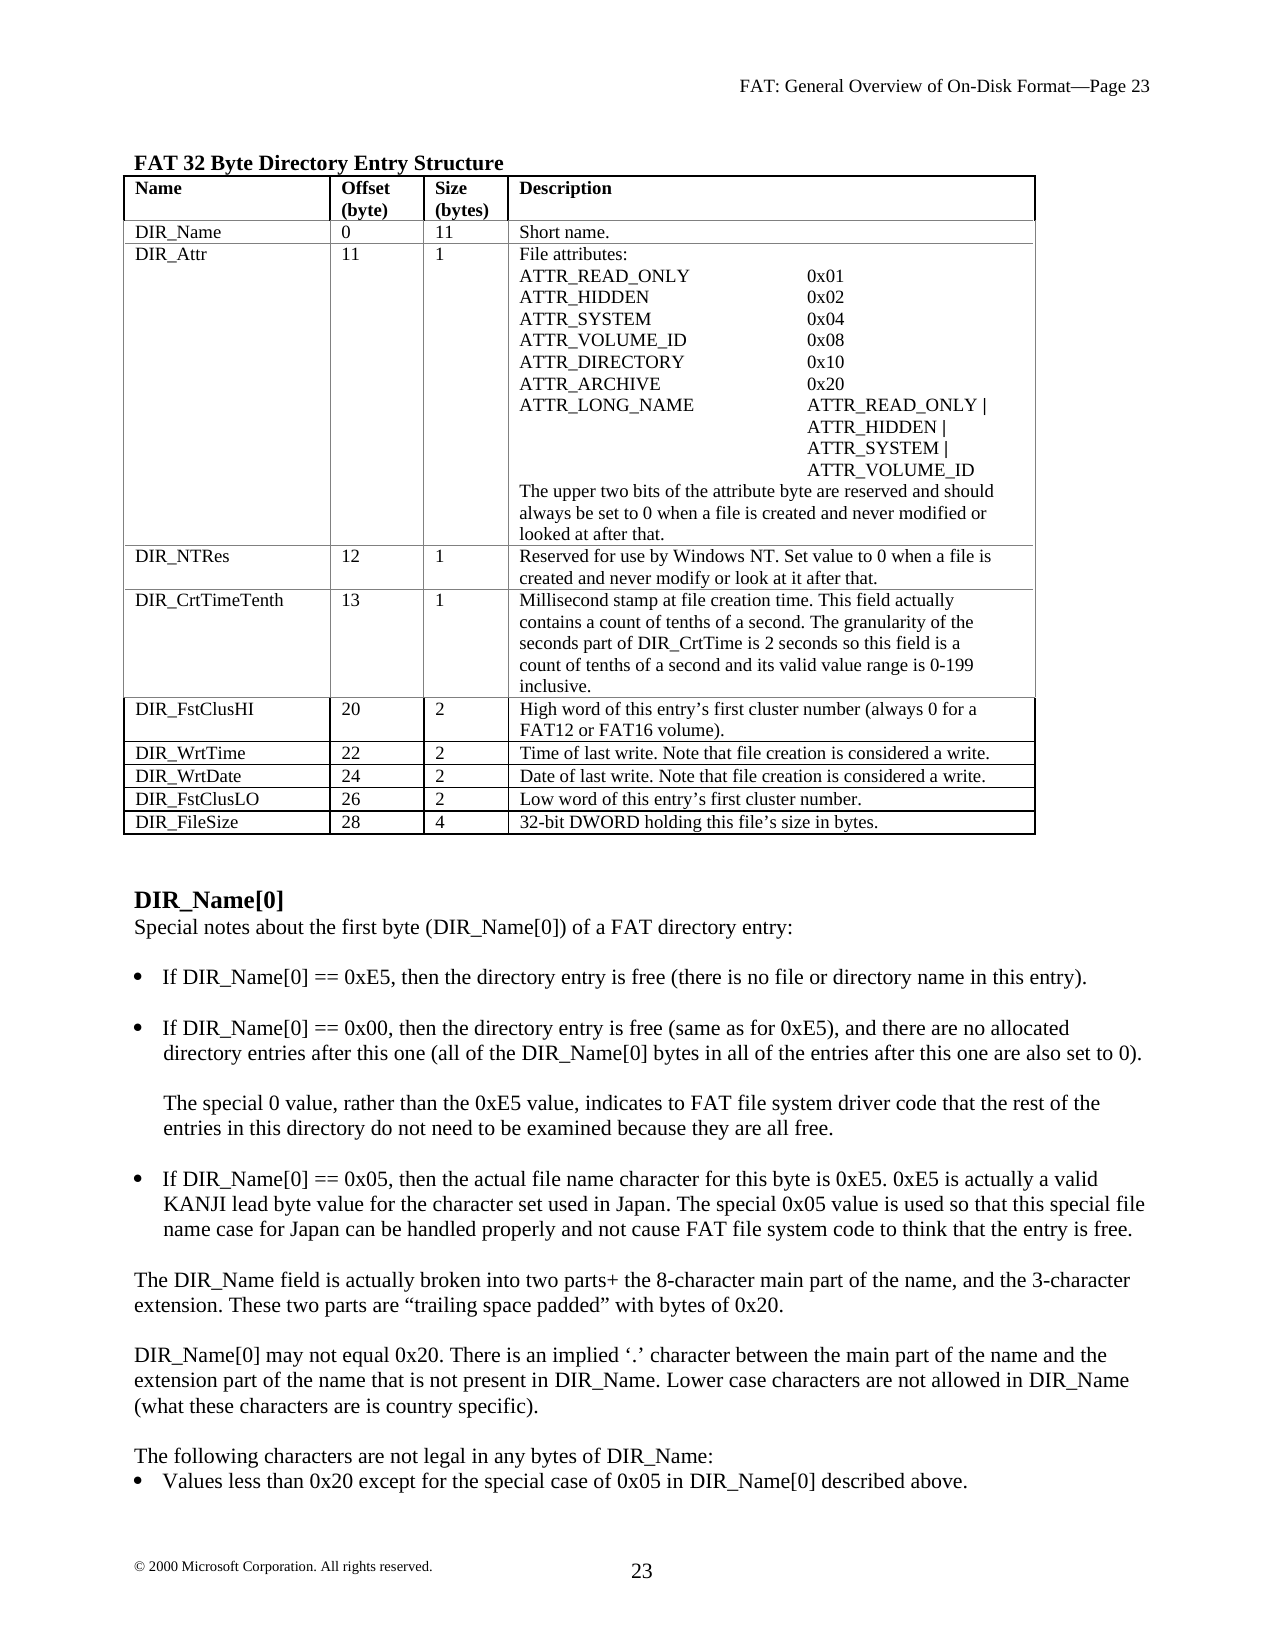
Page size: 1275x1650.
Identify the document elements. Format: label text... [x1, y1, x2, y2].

text The special 0 value, rather than the 0xE5 value, indicates to FAT file system driver code that the rest of the entries in this directory do not need to be examined because they are all free. [163, 1090, 1149, 1141]
table_cell DIR_CrtTimeTenth [124, 589, 330, 697]
list If DIR_Name[0] == 0xE5, then the directory entry is free (there is no file or directory name in this entry). [134, 964, 1149, 989]
table_cell 1 [424, 590, 508, 697]
table_cell Reserved for use by Windows NT. Set value to 0 when a file is created and never modify or look at it after that. [509, 545, 1035, 588]
text Special notes about the first byte (DIR_Name[0]) of a FAT directory entry: [134, 914, 1149, 939]
table_cell 2 [425, 742, 508, 764]
table_header Offset (byte) [331, 177, 423, 220]
table_cell Short name. [509, 220, 1035, 242]
table_cell 11 [331, 244, 423, 545]
table_cell 1 [424, 244, 508, 545]
list Values less than 0x20 except for the special case of 0x05 in DIR_Name[0] described above. [134, 1468, 1149, 1493]
table_cell Time of last write. Note that file creation is considered a write. [509, 742, 1034, 764]
table_cell Date of last write. Note that file creation is considered a write. [509, 765, 1034, 787]
subtitle DIR_Name[0] [134, 885, 1149, 914]
table_header Size (bytes) [425, 177, 507, 220]
table_cell 12 [331, 546, 423, 588]
table_header High word of this entry’s first cluster number (always 0 for a FAT12 or FAT16 volume). [509, 698, 1034, 741]
table_cell 1 [424, 546, 508, 588]
table_cell DIR_Attr [124, 243, 330, 545]
list If DIR_Name[0] == 0x00, then the directory entry is free (same as for 0xE5), and there are no allocated directory entries after this one (all of the DIR_Name[0] bytes in all of the entries after this one are also set to 0). [134, 1014, 1149, 1065]
table_cell Millisecond stamp at file creation time. This field actually contains a count of tenths of a second. The granularity of the seconds part of DIR_CrtTime is 2 seconds so this field is a count of tenths of a second and its valid value range is 0-199 inclusive. [509, 589, 1035, 697]
text The following characters are not legal in any bytes of DIR_Name: [134, 1443, 1149, 1468]
table_cell DIR_FstClusLO [125, 788, 329, 810]
table_header Name [125, 177, 329, 220]
table_cell DIR_NTRes [124, 545, 330, 588]
table_cell DIR_WrtTime [125, 742, 329, 764]
table_cell DIR_FileSize [125, 812, 329, 833]
table_cell 28 [331, 812, 423, 833]
table_header DIR_FstClusHI [125, 698, 329, 741]
table_cell 11 [424, 221, 508, 242]
table_cell Low word of this entry’s first cluster number. [509, 788, 1034, 810]
table_cell 2 [425, 765, 508, 787]
table_header 2 [425, 698, 508, 741]
table_cell 32-bit DWORD holding this file’s size in bytes. [509, 812, 1034, 833]
table_cell 4 [425, 812, 508, 833]
table_header 20 [331, 698, 423, 741]
table_cell DIR_Name [124, 221, 330, 242]
table_cell 22 [331, 742, 423, 764]
text The DIR_Name field is actually broken into two parts+ the 8-character main part of the name, and the 3-character extension. These two parts are “trailing space padded” with bytes of 0x20. [134, 1267, 1149, 1317]
list If DIR_Name[0] == 0x05, then the actual file name character for this byte is 0xE5. 0xE5 is actually a valid KANJI lead byte value for the character set used in Japan. The special 0x05 value is used so that this special file name case for Japan can be handled properly and not cause FAT file system code to think that the entry is free. [134, 1166, 1149, 1241]
table_cell 26 [331, 788, 423, 810]
table_header Description [509, 177, 1034, 220]
table_cell 13 [331, 590, 423, 697]
table_cell 0 [331, 221, 423, 242]
text FAT 32 Byte Directory Entry Structure [134, 150, 1149, 175]
table_cell 24 [331, 765, 423, 787]
table_cell 2 [425, 788, 508, 810]
table_cell File attributes: ATTR_READ_ONLY 0x01 ATTR_HIDDEN 0x02 ATTR_SYSTEM 0x04 ATTR_VOLUME_ID 0x08 ATTR_DIRECTORY 0x10 ATTR_ARCHIVE 0x20 ATTR_LONG_NAME ATTR_READ_ONLY | ATTR_HIDDEN | ATTR_SYSTEM | ATTR_VOLUME_ID The upper two bits of the attribute byte are reserved and should always be set to 0 when a file is created and never modified or looked at after that. [509, 243, 1035, 545]
table_cell DIR_WrtDate [125, 765, 329, 787]
text DIR_Name[0] may not equal 0x20. There is an implied ‘.’ character between the main part of the name and the extension part of the name that is not present in DIR_Name. Lower case characters are not allowed in DIR_Name (what these characters are is country specific). [134, 1342, 1149, 1418]
